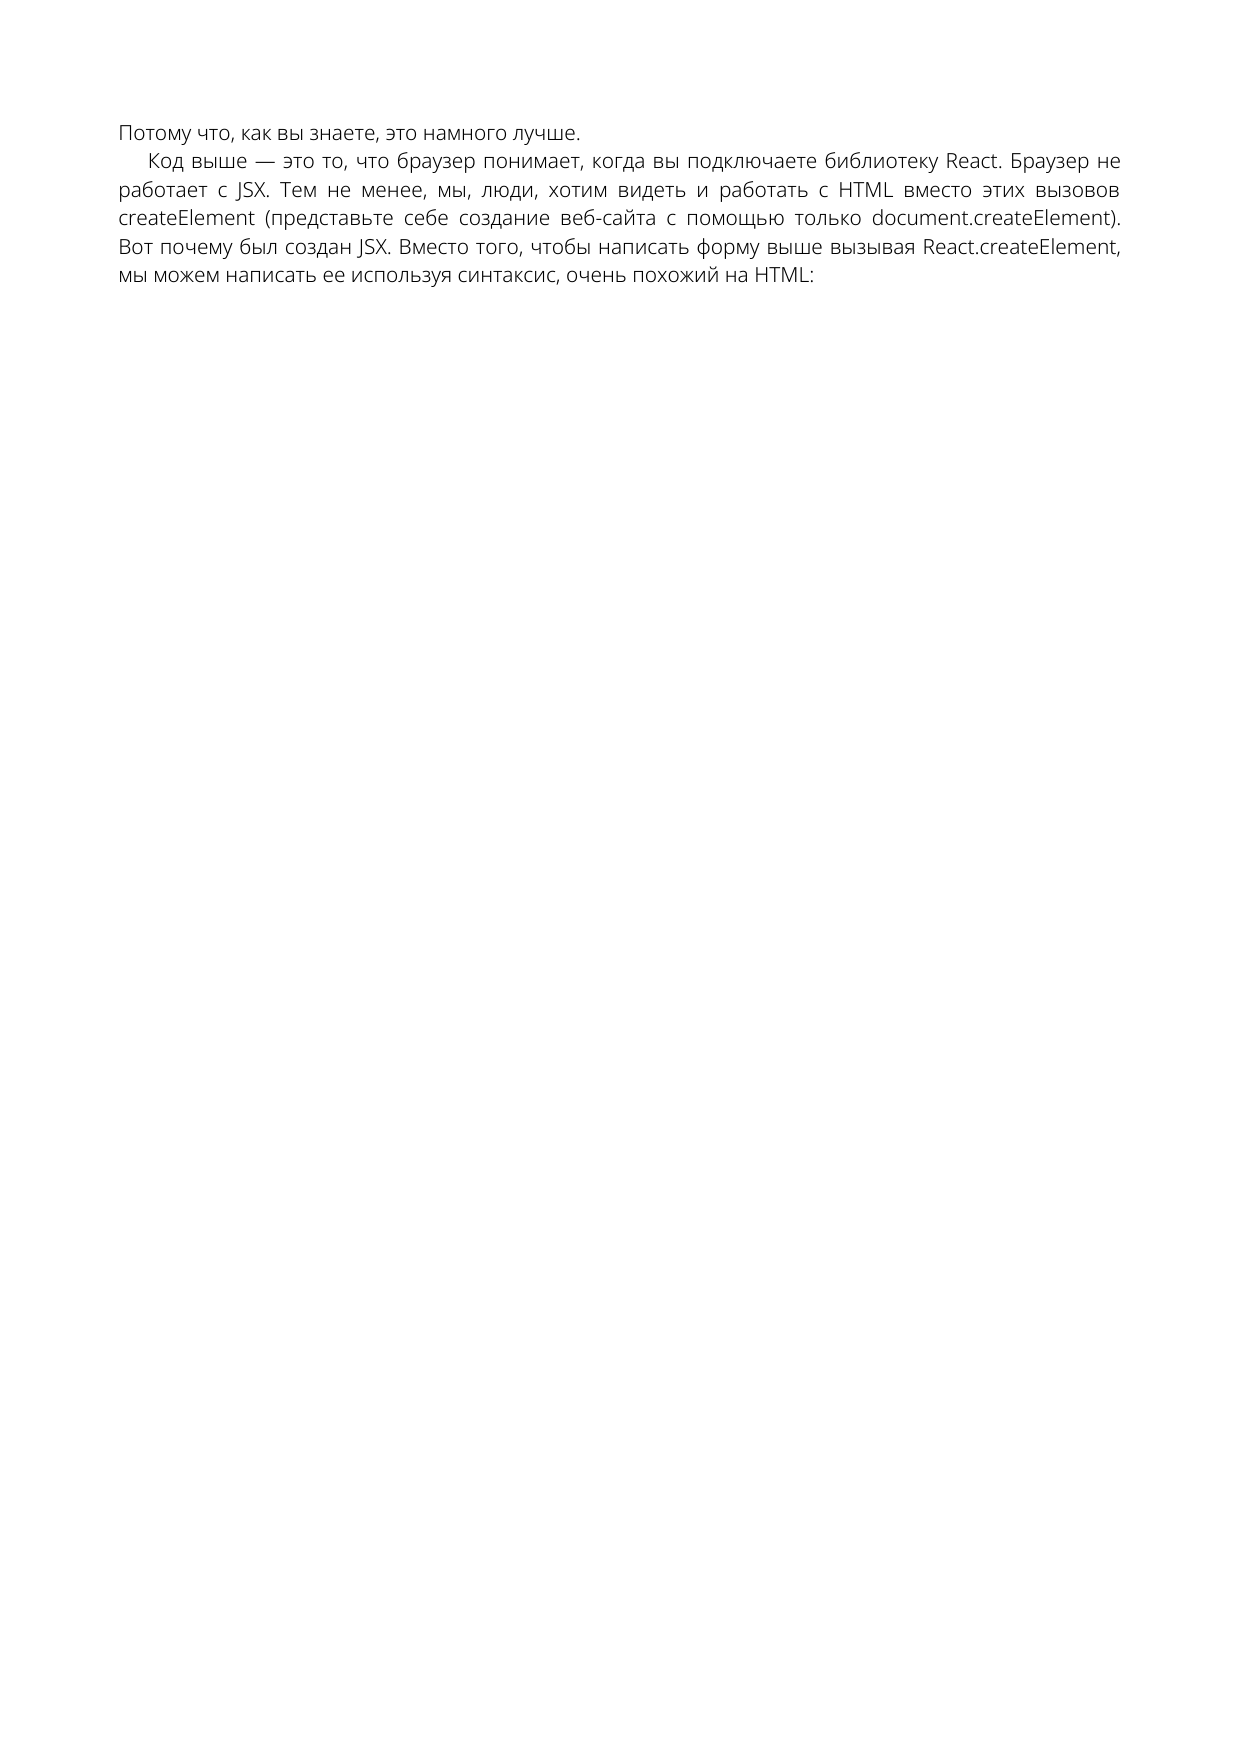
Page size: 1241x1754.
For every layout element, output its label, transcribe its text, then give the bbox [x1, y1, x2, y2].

text Код выше — это то, что браузер понимает, когда вы подключаете библиотеку React. Браузер не работает с JSX. Тем не менее, мы, люди, хотим видеть и работать с HTML вместо этих вызовов createElement (представьте себе создание веб-сайта с помощью только document.createElement). Вот почему был создан JSX. Вместо того, чтобы написать форму выше вызывая React.createElement, мы можем написать ее используя синтаксис, очень похожий на HTML: [118, 147, 1122, 289]
text Потому что, как вы знаете, это намного лучше. [118, 118, 1122, 147]
